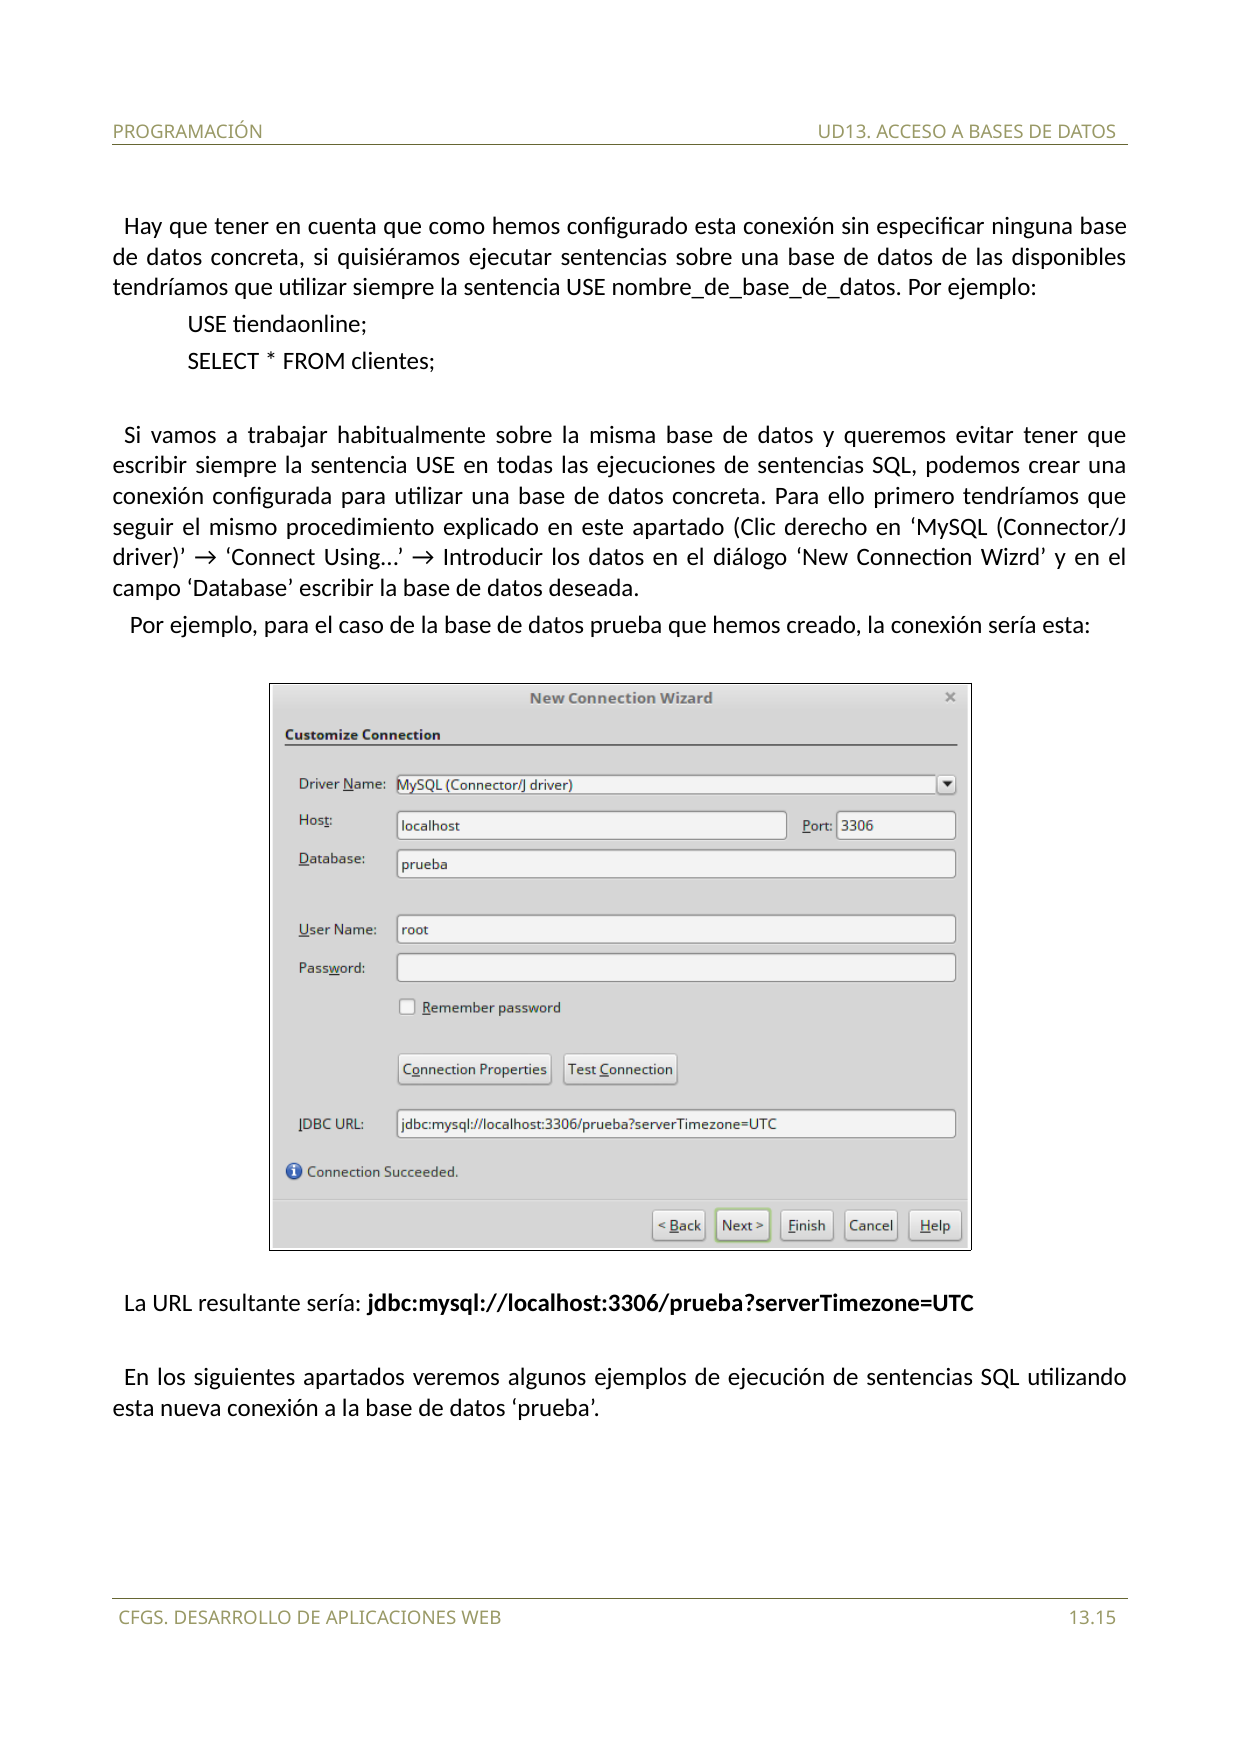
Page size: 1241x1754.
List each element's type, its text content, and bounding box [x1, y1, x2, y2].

text Hay que tener en cuenta que como hemos configurado esta conexión sin especificar ninguna base de datos concreta, si quisiéramos ejecutar sentencias sobre una base de datos de las disponibles tendríamos que utilizar siempre la sentencia USE nombre_de_base_de_datos. Por ejemplo: [112, 210, 1128, 302]
picture [272, 685, 968, 1248]
text Por ejemplo, para el caso de la base de datos prueba que hemos creado, la conexión sería esta: [112, 609, 1128, 639]
text Si vamos a trabajar habitualmente sobre la misma base de datos y queremos evitar tener que escribir siempre la sentencia USE en todas las ejecuciones de sentencias SQL, podemos crear una conexión configurada para utilizar una base de datos concreta. Para ello primero tendríamos que seguir el mismo procedimiento explicado en este apartado (Clic derecho en ‘MySQL (Connector/J driver)’ → ‘Connect Using...’ → Introducir los datos en el diálogo ‘New Connection Wizrd’ y en el campo ‘Database’ escribir la base de datos deseada. [112, 419, 1128, 602]
text En los siguientes apartados veremos algunos ejemplos de ejecución de sentencias SQL utilizando esta nueva conexión a la base de datos ‘prueba’. [112, 1361, 1128, 1422]
text La URL resultante sería: jdbc:mysql://localhost:3306/prueba?serverTimezone=UTC [112, 1287, 1128, 1318]
text USE tiendaonline; [112, 308, 1128, 339]
text SELECT * FROM clientes; [112, 345, 1128, 376]
